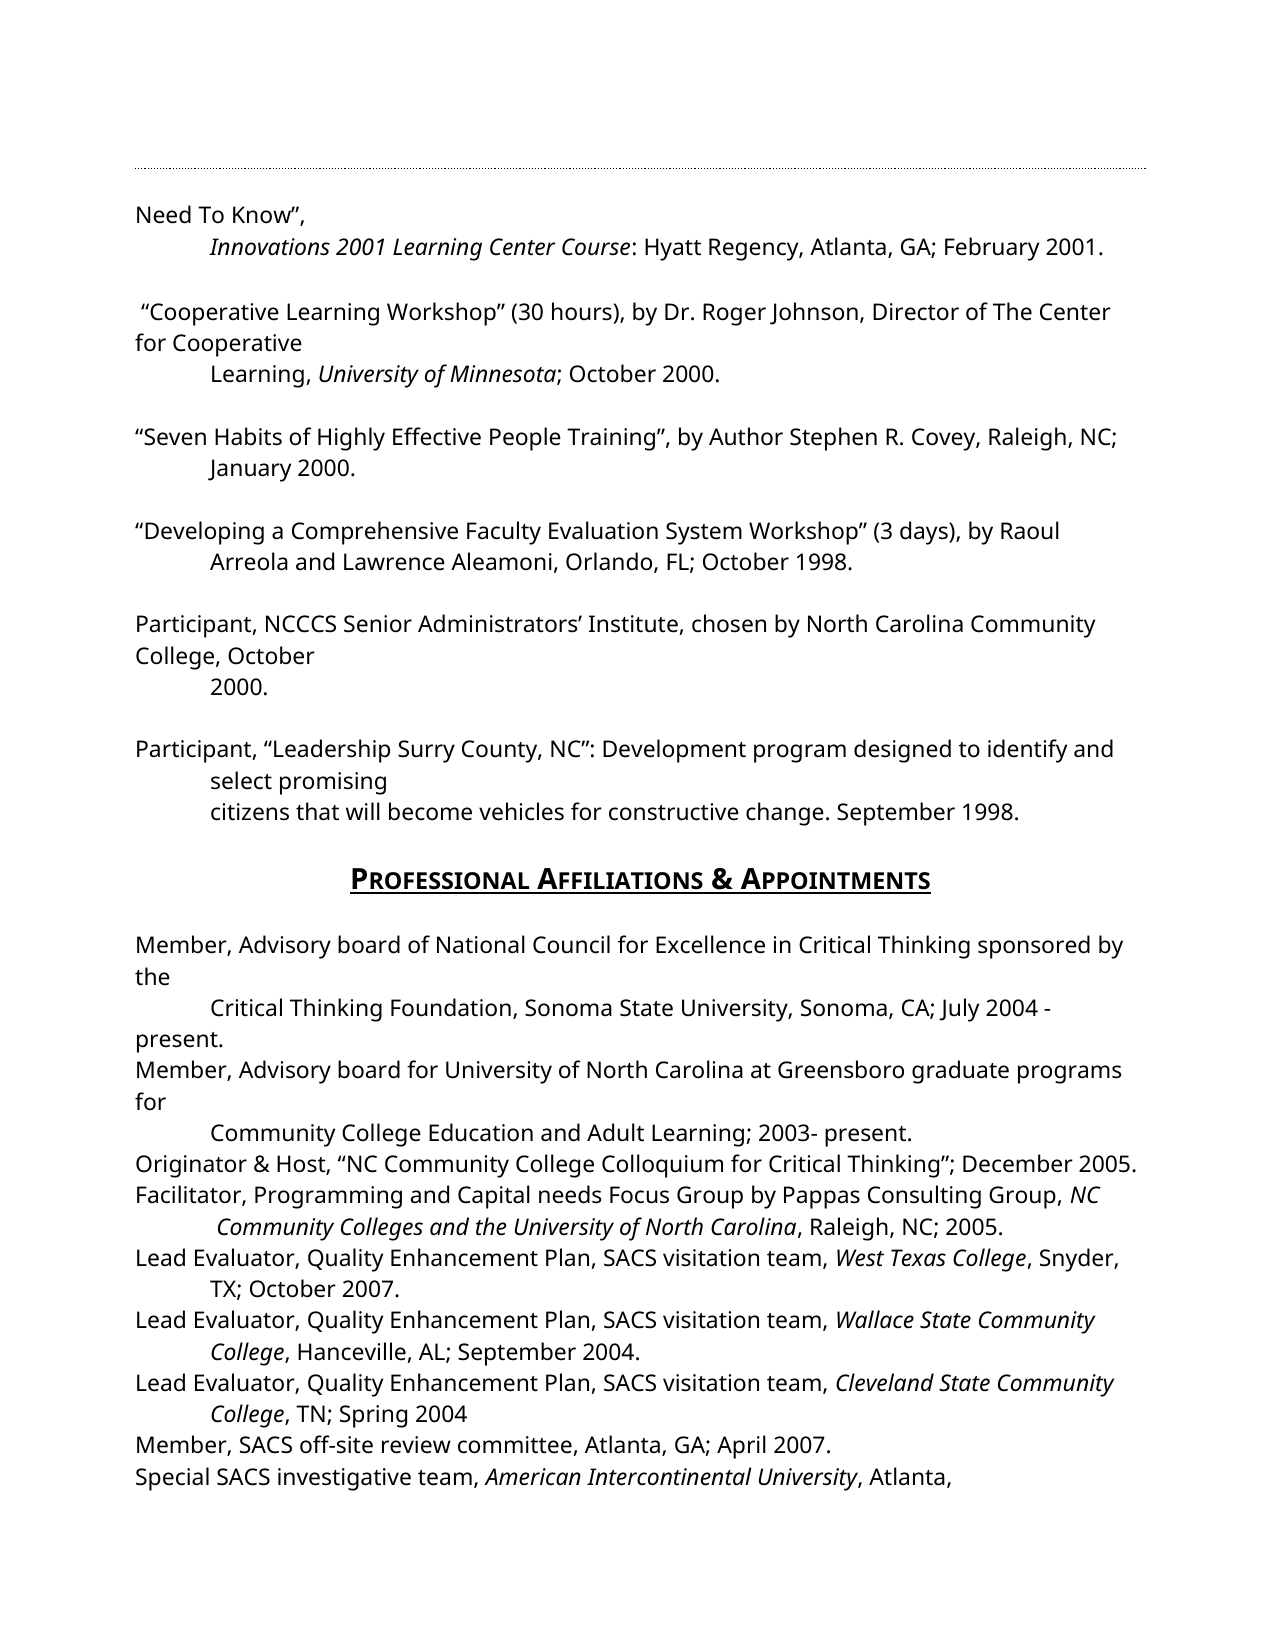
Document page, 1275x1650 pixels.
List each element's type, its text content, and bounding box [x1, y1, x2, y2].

text Professional Affiliations & Appointments [135, 858, 1146, 898]
text Special SACS investigative team, American Intercontinental University, Atlanta, [135, 1461, 1146, 1492]
text Lead Evaluator, Quality Enhancement Plan, SACS visitation team, West Texas College, Snyder, TX; October 2007. [135, 1242, 1146, 1304]
text Member, SACS off-site review committee, Atlanta, GA; April 2007. [135, 1429, 1146, 1461]
text Critical Thinking Foundation, Sonoma State University, Sonoma, CA; July 2004 - present. [135, 992, 1146, 1054]
text 2000. [135, 671, 1146, 702]
text citizens that will become vehicles for constructive change. September 1998. [210, 796, 1146, 827]
text Participant, NCCCS Senior Administrators’ Institute, chosen by North Carolina Community College, October [135, 608, 1146, 671]
text Community Colleges and the University of North Carolina, Raleigh, NC; 2005. [135, 1211, 1146, 1242]
text Participant, “Leadership Surry County, NC”: Development program designed to identify and select promising [135, 733, 1146, 796]
text Innovations 2001 Learning Center Course: Hyatt Regency, Atlanta, GA; February 2001. [135, 231, 1146, 262]
text Learning, University of Minnesota; October 2000. [135, 358, 1146, 390]
text Lead Evaluator, Quality Enhancement Plan, SACS visitation team, Wallace State Community College, Hanceville, AL; September 2004. [135, 1304, 1146, 1367]
text Community College Education and Adult Learning; 2003- present. [135, 1117, 1146, 1148]
text Member, Advisory board for University of North Carolina at Greensboro graduate programs for [135, 1054, 1146, 1117]
text Originator & Host, “NC Community College Colloquium for Critical Thinking”; December 2005. [135, 1148, 1140, 1179]
text “Developing a Comprehensive Faculty Evaluation System Workshop” (3 days), by Raoul Arreola and Lawrence Aleamoni, Orlando, FL; October 1998. [135, 515, 1146, 577]
text Need To Know”, [135, 199, 1146, 231]
text Lead Evaluator, Quality Enhancement Plan, SACS visitation team, Cleveland State Community [135, 1367, 1146, 1398]
text “Cooperative Learning Workshop” (30 hours), by Dr. Roger Johnson, Director of The Center for Cooperative [135, 296, 1146, 358]
text Facilitator, Programming and Capital needs Focus Group by Pappas Consulting Group, NC [135, 1179, 1146, 1211]
text Member, Advisory board of National Council for Excellence in Critical Thinking sponsored by the [135, 929, 1146, 992]
text College, TN; Spring 2004 [210, 1398, 1146, 1429]
text “Seven Habits of Highly Effective People Training”, by Author Stephen R. Covey, Raleigh, NC; January 2000. [135, 421, 1146, 483]
